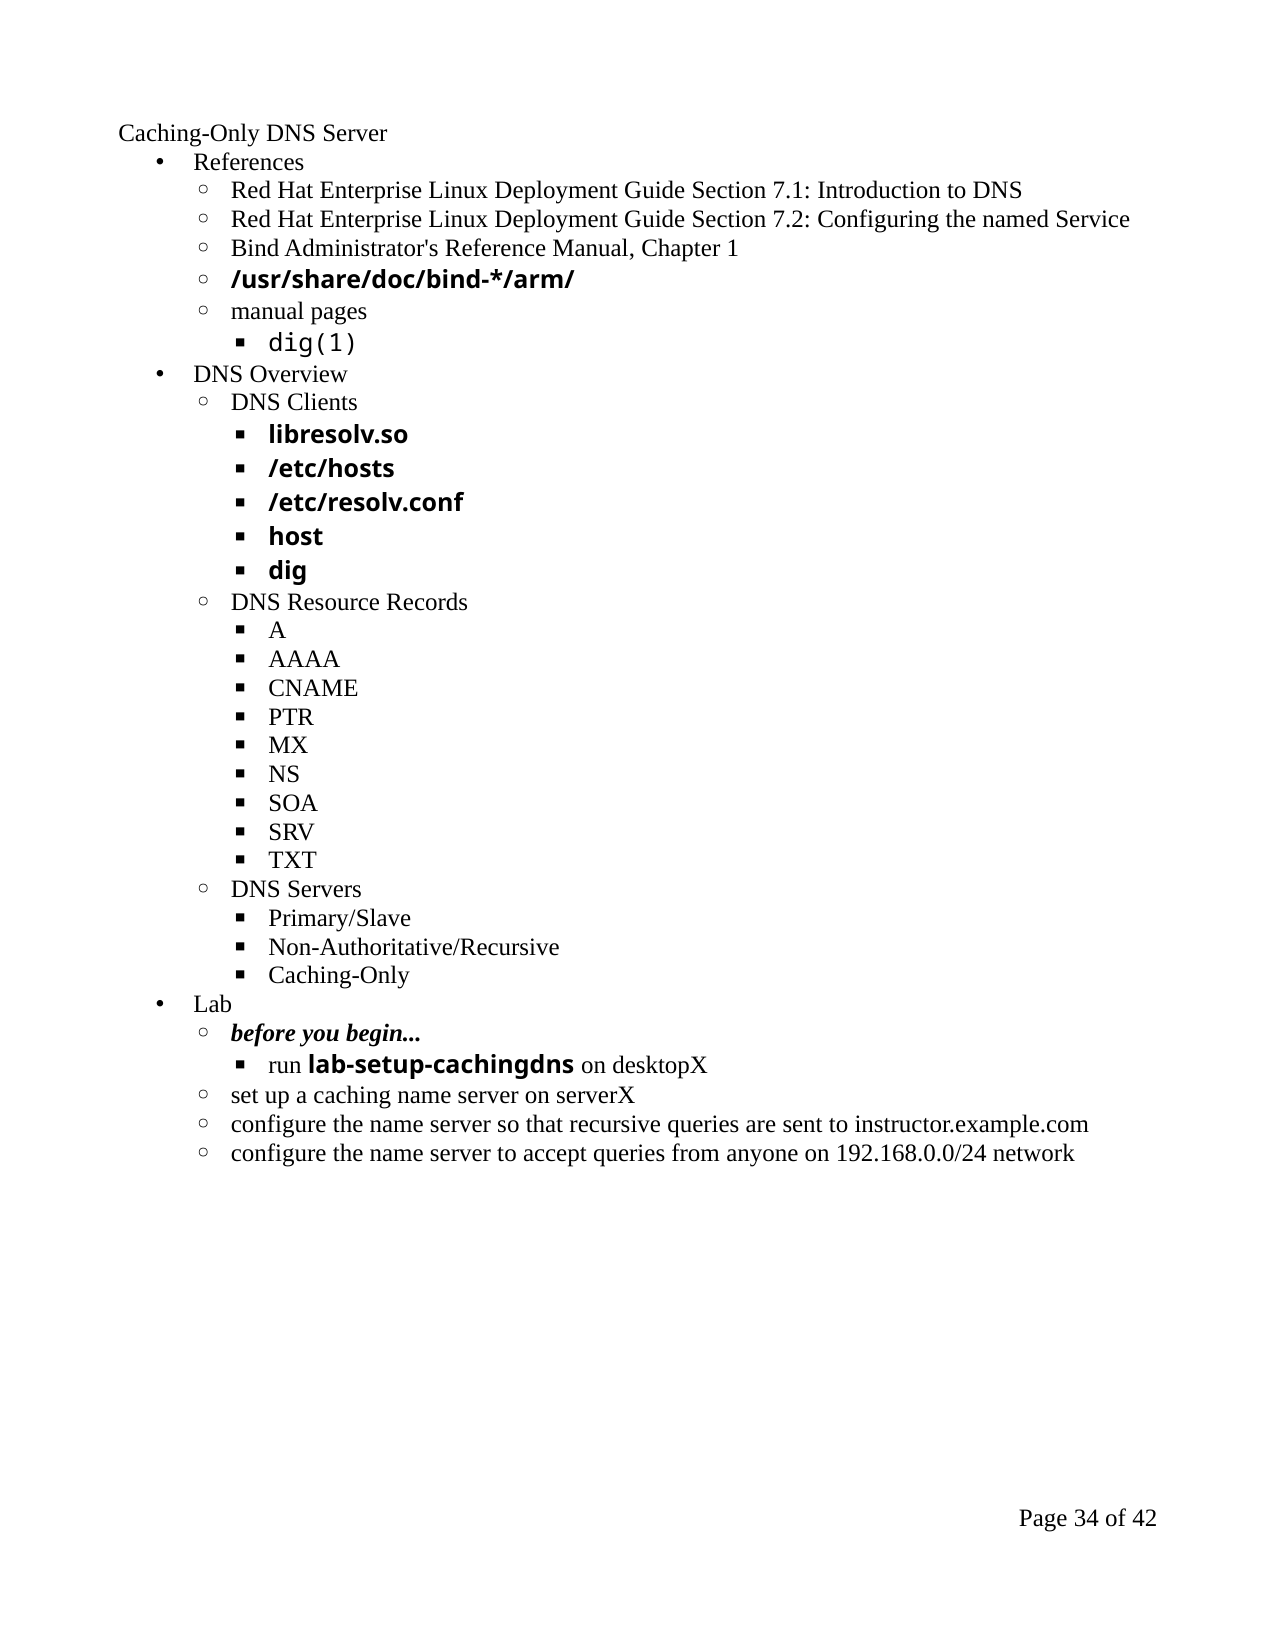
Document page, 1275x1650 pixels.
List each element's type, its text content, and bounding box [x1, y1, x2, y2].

list set up a caching name server on serverX [193, 1081, 1157, 1109]
list /usr/share/doc/bind-*/arm/ [193, 262, 1157, 296]
text Caching-Only DNS Server [118, 118, 1157, 147]
list Bind Administrator's Reference Manual, Chapter 1 [193, 233, 1157, 262]
list /etc/hosts [231, 450, 1157, 484]
list A [231, 615, 1157, 644]
list Caching-Only [231, 960, 1157, 989]
list libresolv.so [231, 416, 1157, 450]
list TXT [231, 845, 1157, 874]
list PTR [231, 702, 1157, 730]
list SOA [231, 788, 1157, 817]
list DNS Servers [193, 874, 1157, 903]
list /etc/resolv.conf [231, 484, 1157, 518]
list AAAA [231, 644, 1157, 673]
list Non-Authoritative/Recursive [231, 932, 1157, 960]
list dig [231, 552, 1157, 587]
list SRV [231, 817, 1157, 845]
list DNS Overview [156, 359, 1157, 387]
list configure the name server so that recursive queries are sent to instructor.example.com [193, 1109, 1157, 1138]
list dig(1) [231, 325, 1157, 359]
list DNS Resource Records [193, 587, 1157, 615]
list NS [231, 759, 1157, 788]
list References [156, 147, 1157, 176]
list run lab-setup-cachingdns on desktopX [231, 1047, 1157, 1081]
list DNS Clients [193, 387, 1157, 416]
list CNAME [231, 673, 1157, 702]
list host [231, 518, 1157, 552]
list Red Hat Enterprise Linux Deployment Guide Section 7.1: Introduction to DNS [193, 176, 1157, 204]
list Red Hat Enterprise Linux Deployment Guide Section 7.2: Configuring the named Service [193, 204, 1157, 233]
list MX [231, 730, 1157, 759]
list before you begin... [193, 1018, 1157, 1047]
list configure the name server to accept queries from anyone on 192.168.0.0/24 network [193, 1138, 1157, 1167]
list Primary/Slave [231, 903, 1157, 932]
list Lab [156, 989, 1157, 1018]
list manual pages [193, 296, 1157, 325]
